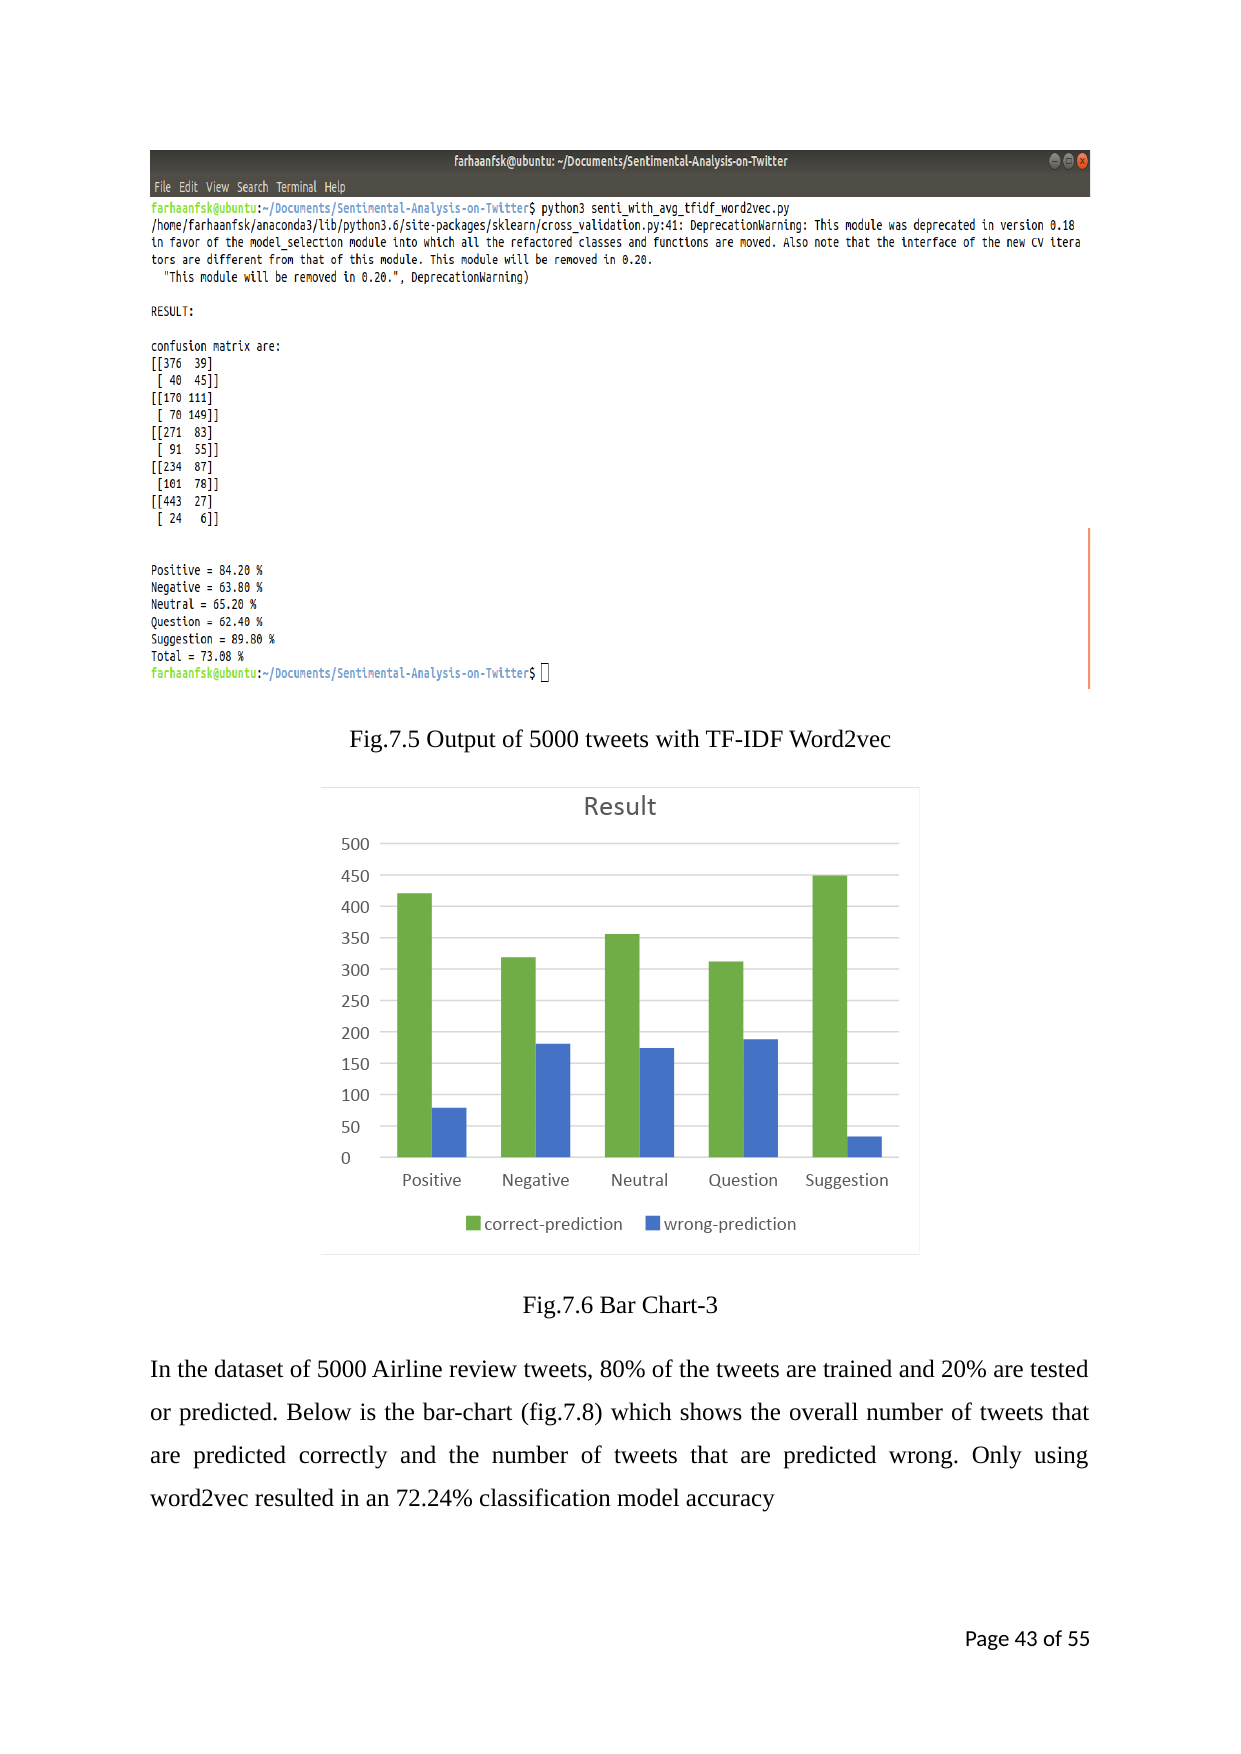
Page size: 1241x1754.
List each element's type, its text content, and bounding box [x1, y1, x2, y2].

picture [150, 150, 1091, 689]
picture [321, 787, 920, 1255]
text Fig.7.6 Bar Chart-3 [150, 1290, 1090, 1318]
text Fig.7.5 Output of 5000 tweets with TF-IDF Word2vec [150, 724, 1090, 753]
text In the dataset of 5000 Airline review tweets, 80% of the tweets are trained and 20% are tested or predicted. Below is the bar-chart (fig.7.8) which shows the overall number of tweets that are predicted correctly and the number of tweets that are predicted wrong. Only using word2vec resulted in an 72.24% classification model accuracy [150, 1354, 1090, 1512]
